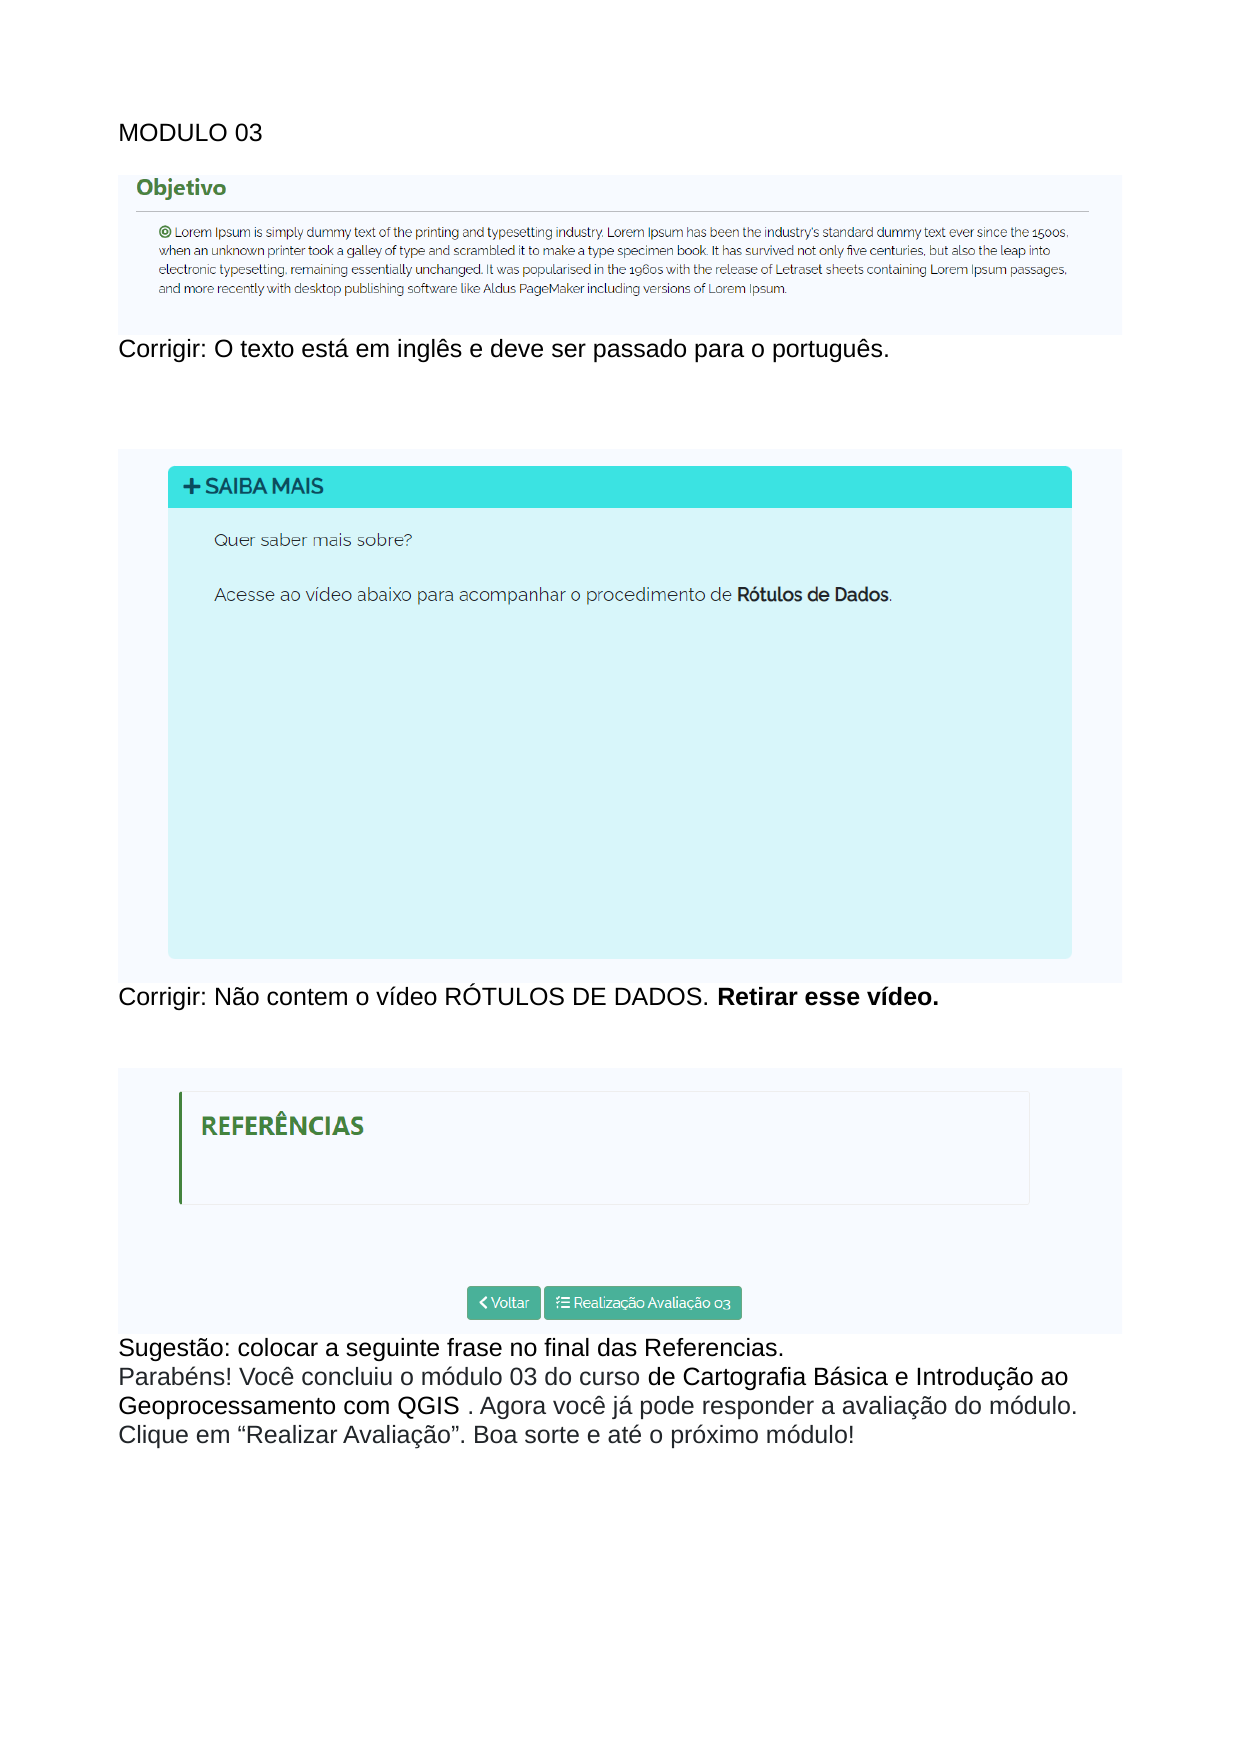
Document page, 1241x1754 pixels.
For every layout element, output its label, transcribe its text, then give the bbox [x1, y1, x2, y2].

text MODULO 03 [118, 118, 1122, 147]
picture [118, 175, 1123, 335]
text Parabéns! Você concluiu o módulo 03 do curso de Cartografia Básica e Introdução ao Geoprocessamento com QGIS . Agora você já pode responder a avaliação do módulo. Clique em “Realizar Avaliação”. Boa sorte e até o próximo módulo! [118, 1362, 1122, 1448]
picture [118, 1068, 1123, 1334]
text Corrigir: O texto está em inglês e deve ser passado para o português. [118, 335, 1122, 363]
picture [118, 449, 1123, 983]
text Sugestão: colocar a seguinte frase no final das Referencias. [118, 1334, 1122, 1362]
text Corrigir: Não contem o vídeo RÓTULOS DE DADOS. Retirar esse vídeo. [118, 983, 1122, 1011]
